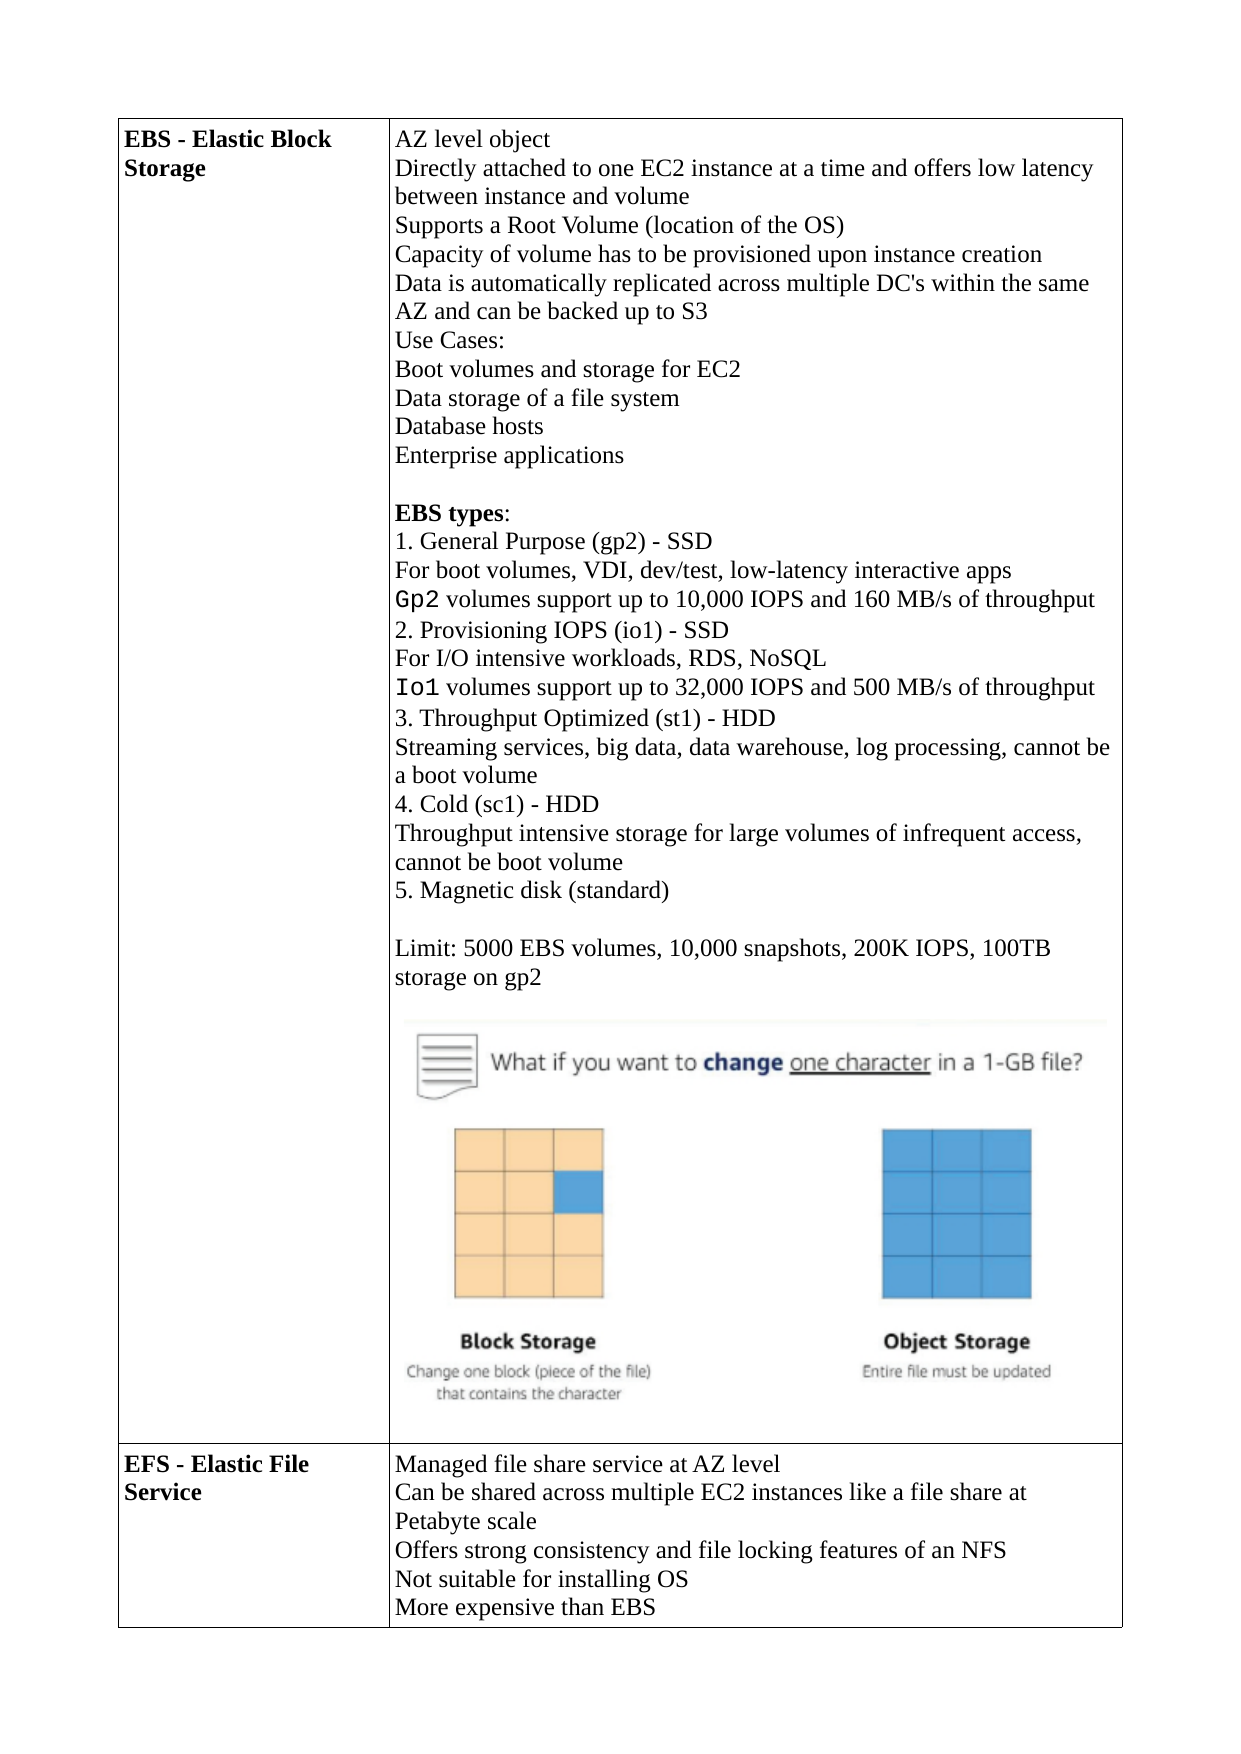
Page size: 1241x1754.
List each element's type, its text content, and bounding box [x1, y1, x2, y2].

table_cell EFS - Elastic File Service [119, 1444, 389, 1627]
table_cell Managed file share service at AZ level Can be shared across multiple EC2 instances like a file share at Petabyte scale Offers strong consistency and file locking features of an NFS Not suitable for installing OS More expensive than EBS [390, 1444, 1122, 1627]
table_cell EBS - Elastic Block Storage [119, 119, 389, 1443]
picture [403, 1019, 1107, 1409]
table_cell AZ level object Directly attached to one EC2 instance at a time and offers low latency between instance and volume Supports a Root Volume (location of the OS) Capacity of volume has to be provisioned upon instance creation Data is automatically replicated across multiple DC's within the same AZ and can be backed up to S3 Use Cases: Boot volumes and storage for EC2 Data storage of a file system Database hosts Enterprise applications EBS types: 1. General Purpose (gp2) - SSD For boot volumes, VDI, dev/test, low-latency interactive apps Gp2 volumes support up to 10,000 IOPS and 160 MB/s of throughput 2. Provisioning IOPS (io1) - SSD For I/O intensive workloads, RDS, NoSQL Io1 volumes support up to 32,000 IOPS and 500 MB/s of throughput 3. Throughput Optimized (st1) - HDD Streaming services, big data, data warehouse, log processing, cannot be a boot volume 4. Cold (sc1) - HDD Throughput intensive storage for large volumes of infrequent access, cannot be boot volume 5. Magnetic disk (standard) Limit: 5000 EBS volumes, 10,000 snapshots, 200K IOPS, 100TB storage on gp2 [390, 119, 1122, 1443]
